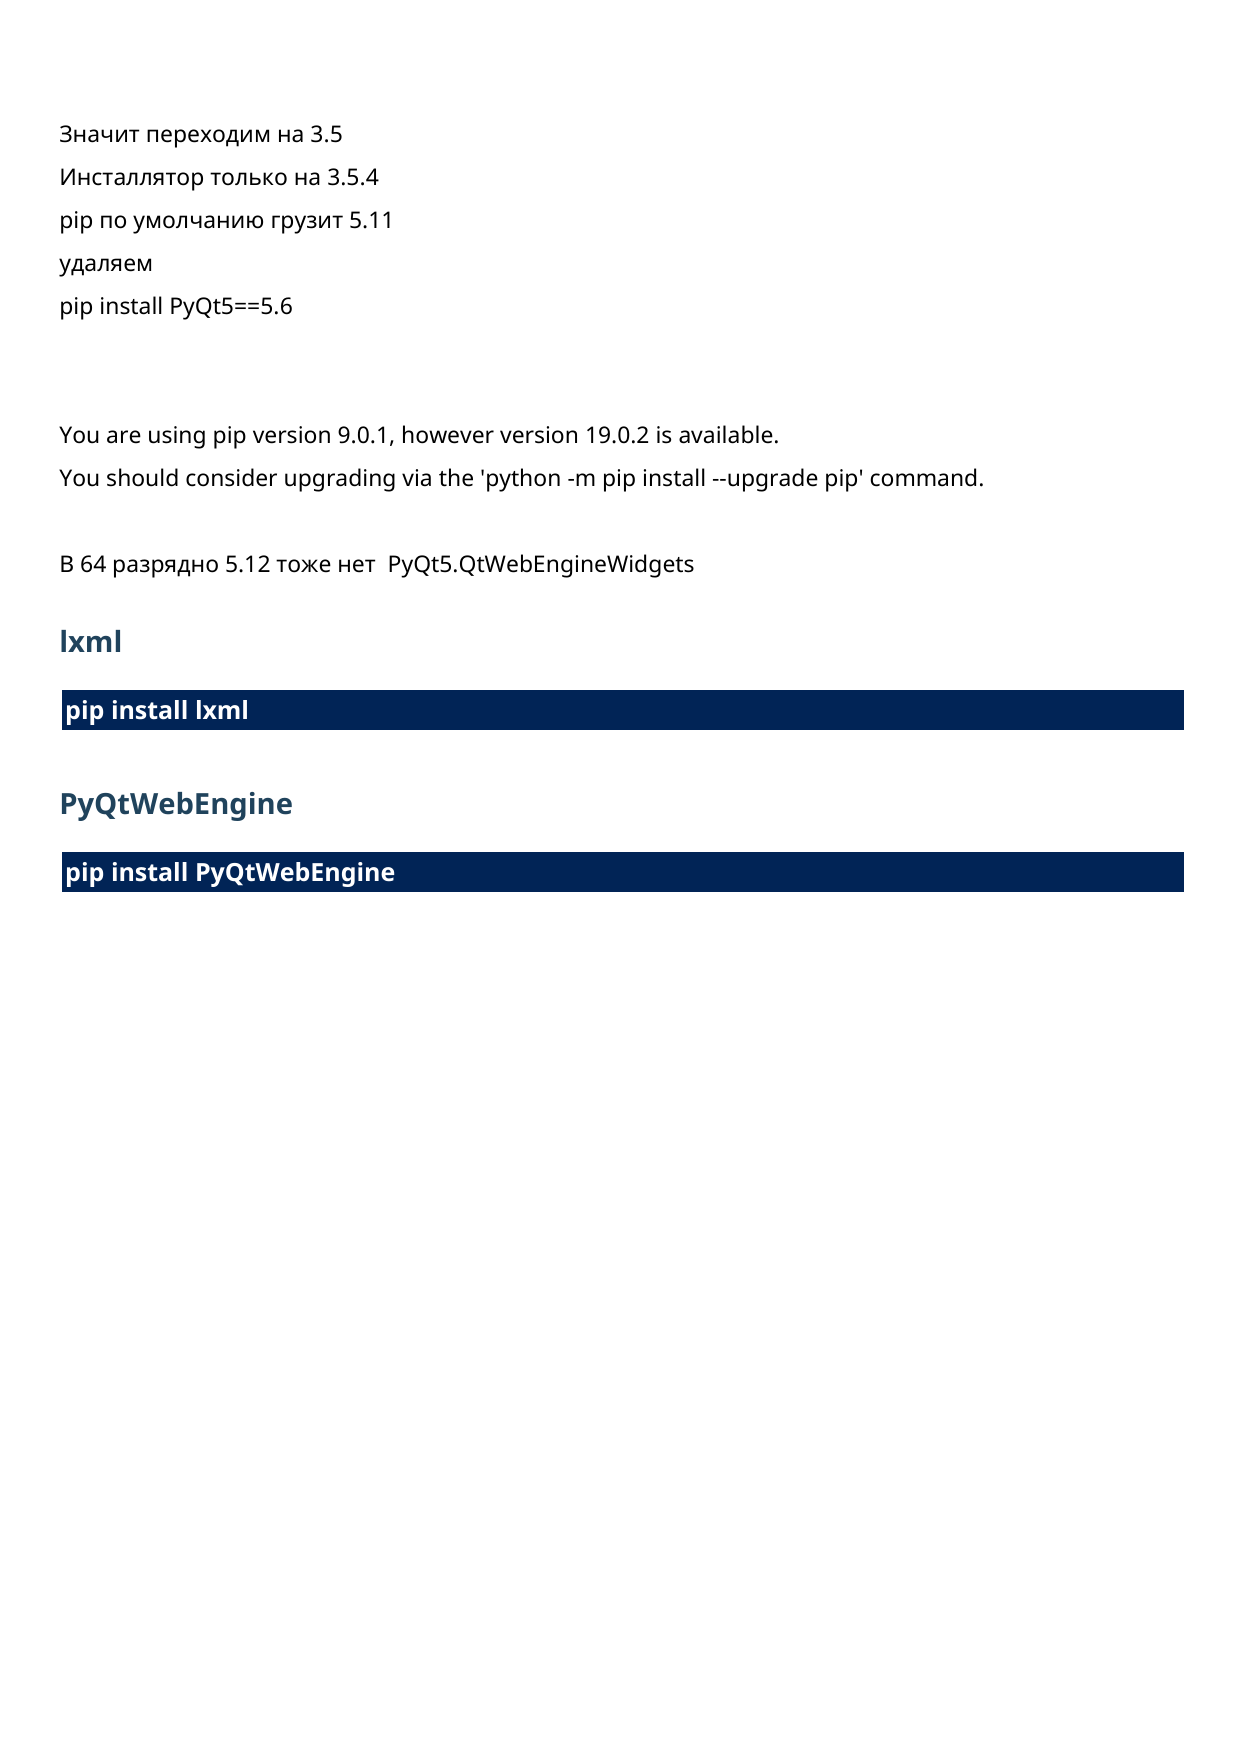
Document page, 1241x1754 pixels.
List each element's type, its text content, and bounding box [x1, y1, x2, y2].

text pip install lxml [62, 690, 1184, 730]
text pip install PyQt5==5.6 [59, 290, 1181, 321]
text lxml [59, 621, 1181, 661]
text Инсталлятор только на 3.5.4 [59, 161, 1181, 192]
text PyQtWebEngine [59, 783, 1181, 823]
text You should consider upgrading via the 'python -m pip install --upgrade pip' command. [59, 462, 1181, 493]
text pip по умолчанию грузит 5.11 [59, 204, 1181, 235]
text You are using pip version 9.0.1, however version 19.0.2 is available. [59, 419, 1181, 451]
text В 64 разрядно 5.12 тоже нет PyQt5.QtWebEngineWidgets [59, 548, 1181, 579]
text pip install PyQtWebEngine [62, 852, 1184, 892]
text Значит переходим на 3.5 [59, 118, 1181, 149]
text удаляем [59, 247, 1181, 278]
